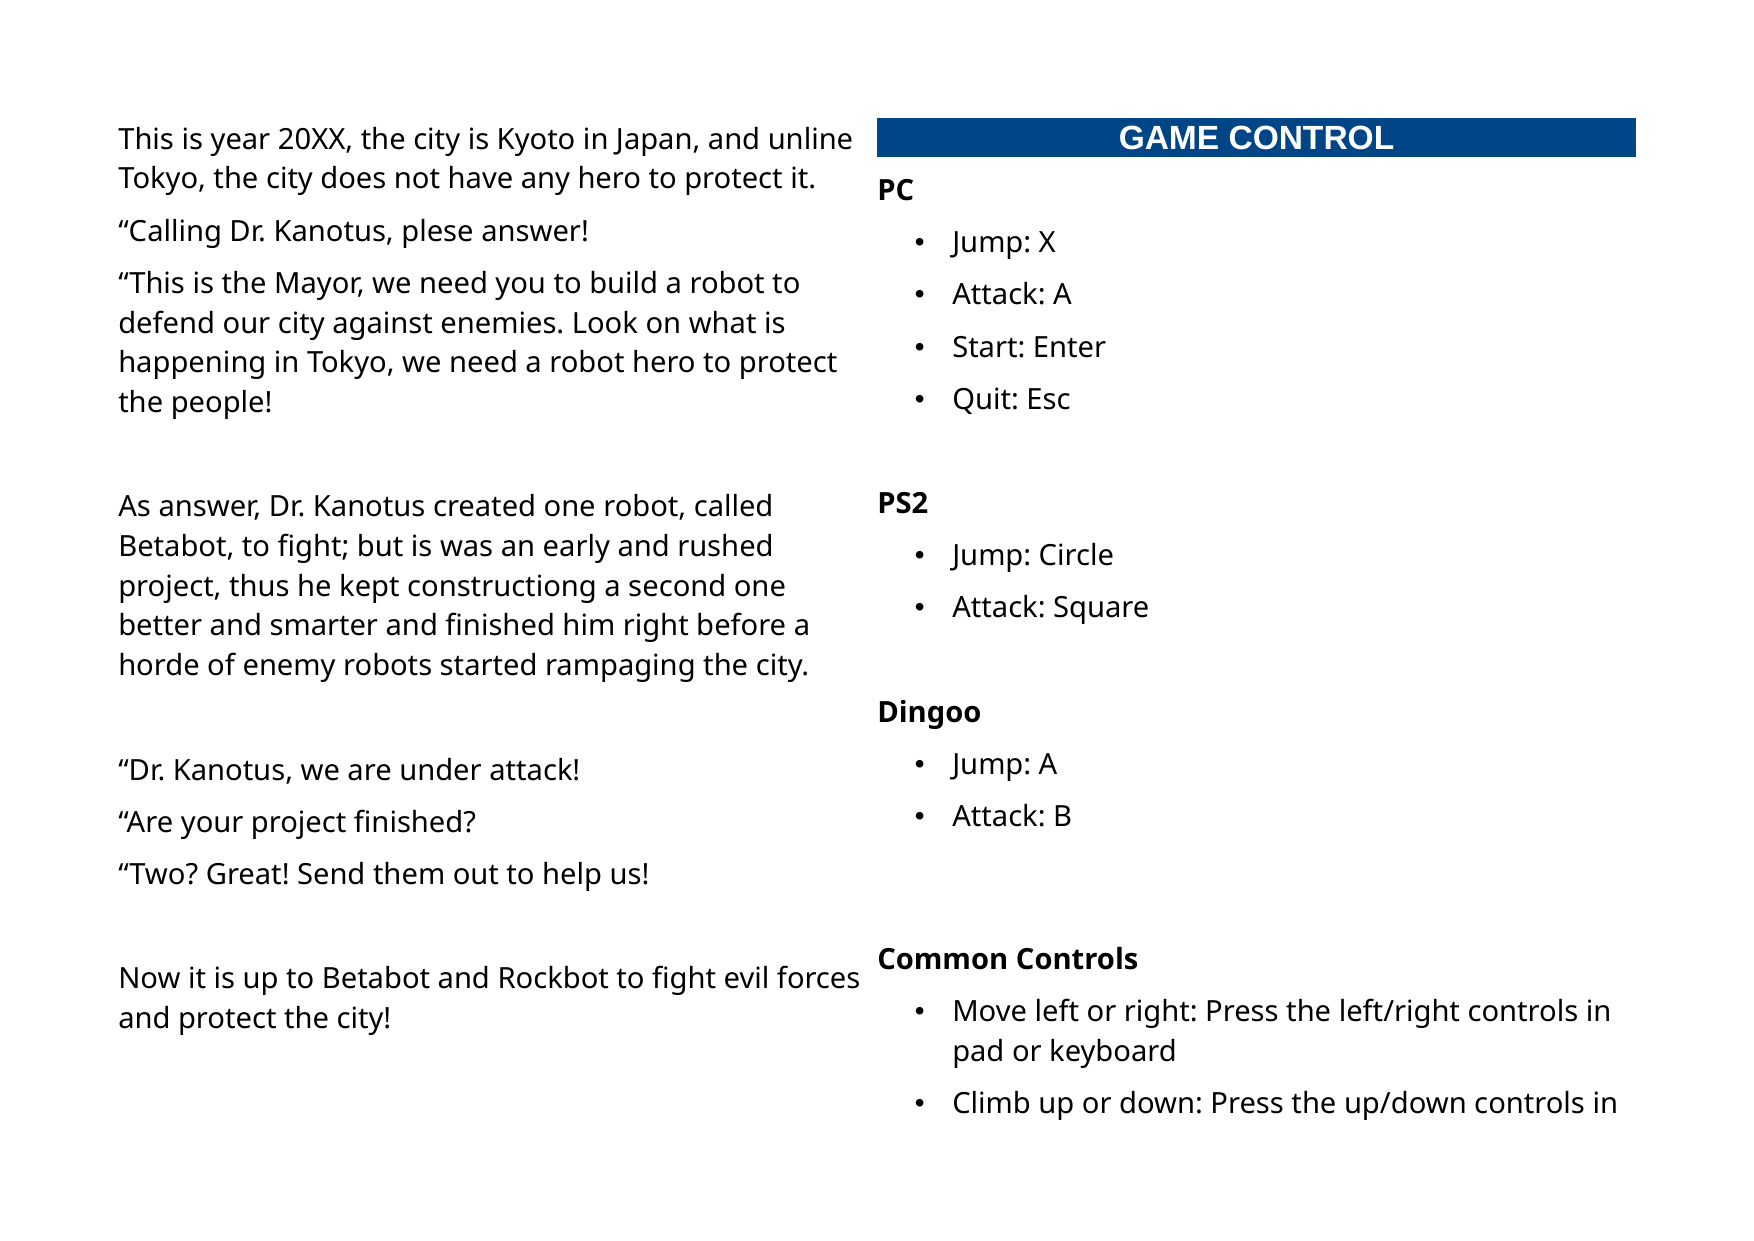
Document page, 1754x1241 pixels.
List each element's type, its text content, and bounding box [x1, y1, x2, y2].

text “Calling Dr. Kanotus, plese answer! [118, 210, 877, 250]
list PS2 [877, 482, 1636, 522]
list Attack: A [914, 274, 1636, 313]
list Climb up or down: Press the up/down controls in [914, 1082, 1636, 1122]
list Attack: B [914, 796, 1636, 835]
subtitle Game Control [877, 118, 1636, 157]
text “Two? Great! Send them out to help us! [118, 853, 877, 893]
text “This is the Mayor, we need you to build a robot to defend our city against enemies. Look on what is happening in Tokyo, we need a robot hero to protect the people! [118, 262, 877, 421]
list Attack: Square [914, 587, 1636, 626]
list Quit: Esc [914, 378, 1636, 418]
list Dingoo [877, 691, 1636, 731]
list Jump: A [914, 743, 1636, 783]
list Move left or right: Press the left/right controls in pad or keyboard [914, 991, 1636, 1070]
list Jump: Circle [914, 534, 1636, 574]
text Now it is up to Betabot and Rockbot to fight evil forces and protect the city! [118, 957, 877, 1037]
text As answer, Dr. Kanotus created one robot, called Betabot, to fight; but is was an early and rushed project, thus he kept constructiong a second one better and smarter and finished him right before a horde of enemy robots started rampaging the city. [118, 486, 877, 684]
text “Are your project finished? [118, 801, 877, 841]
list PC [877, 169, 1636, 209]
text Common Controls [877, 938, 1636, 978]
text This is year 20XX, the city is Kyoto in Japan, and unline Tokyo, the city does not have any hero to protect it. [118, 118, 877, 197]
list Start: Enter [914, 326, 1636, 366]
list Jump: X [914, 221, 1636, 261]
text “Dr. Kanotus, we are under attack! [118, 749, 877, 788]
